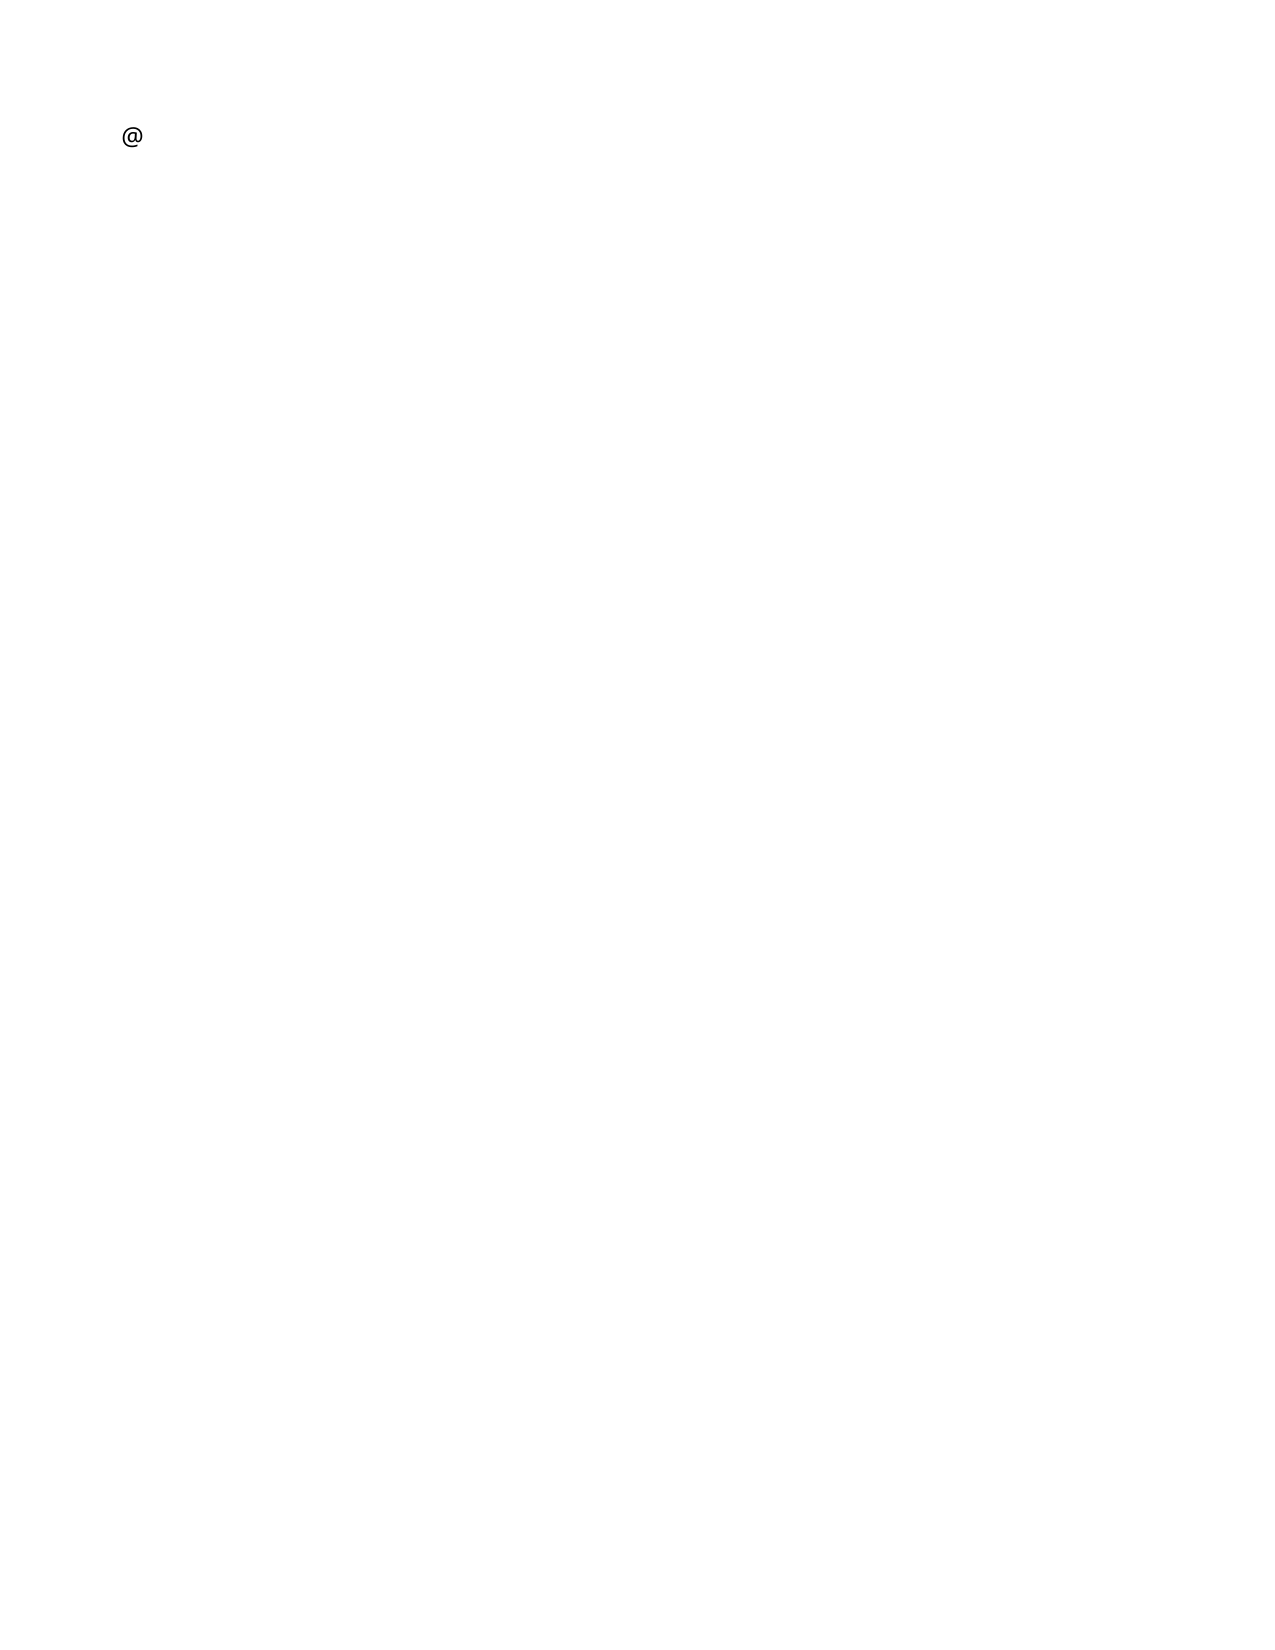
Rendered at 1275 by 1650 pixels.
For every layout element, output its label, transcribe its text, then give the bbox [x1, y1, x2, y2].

text @ [121, 118, 1158, 152]
